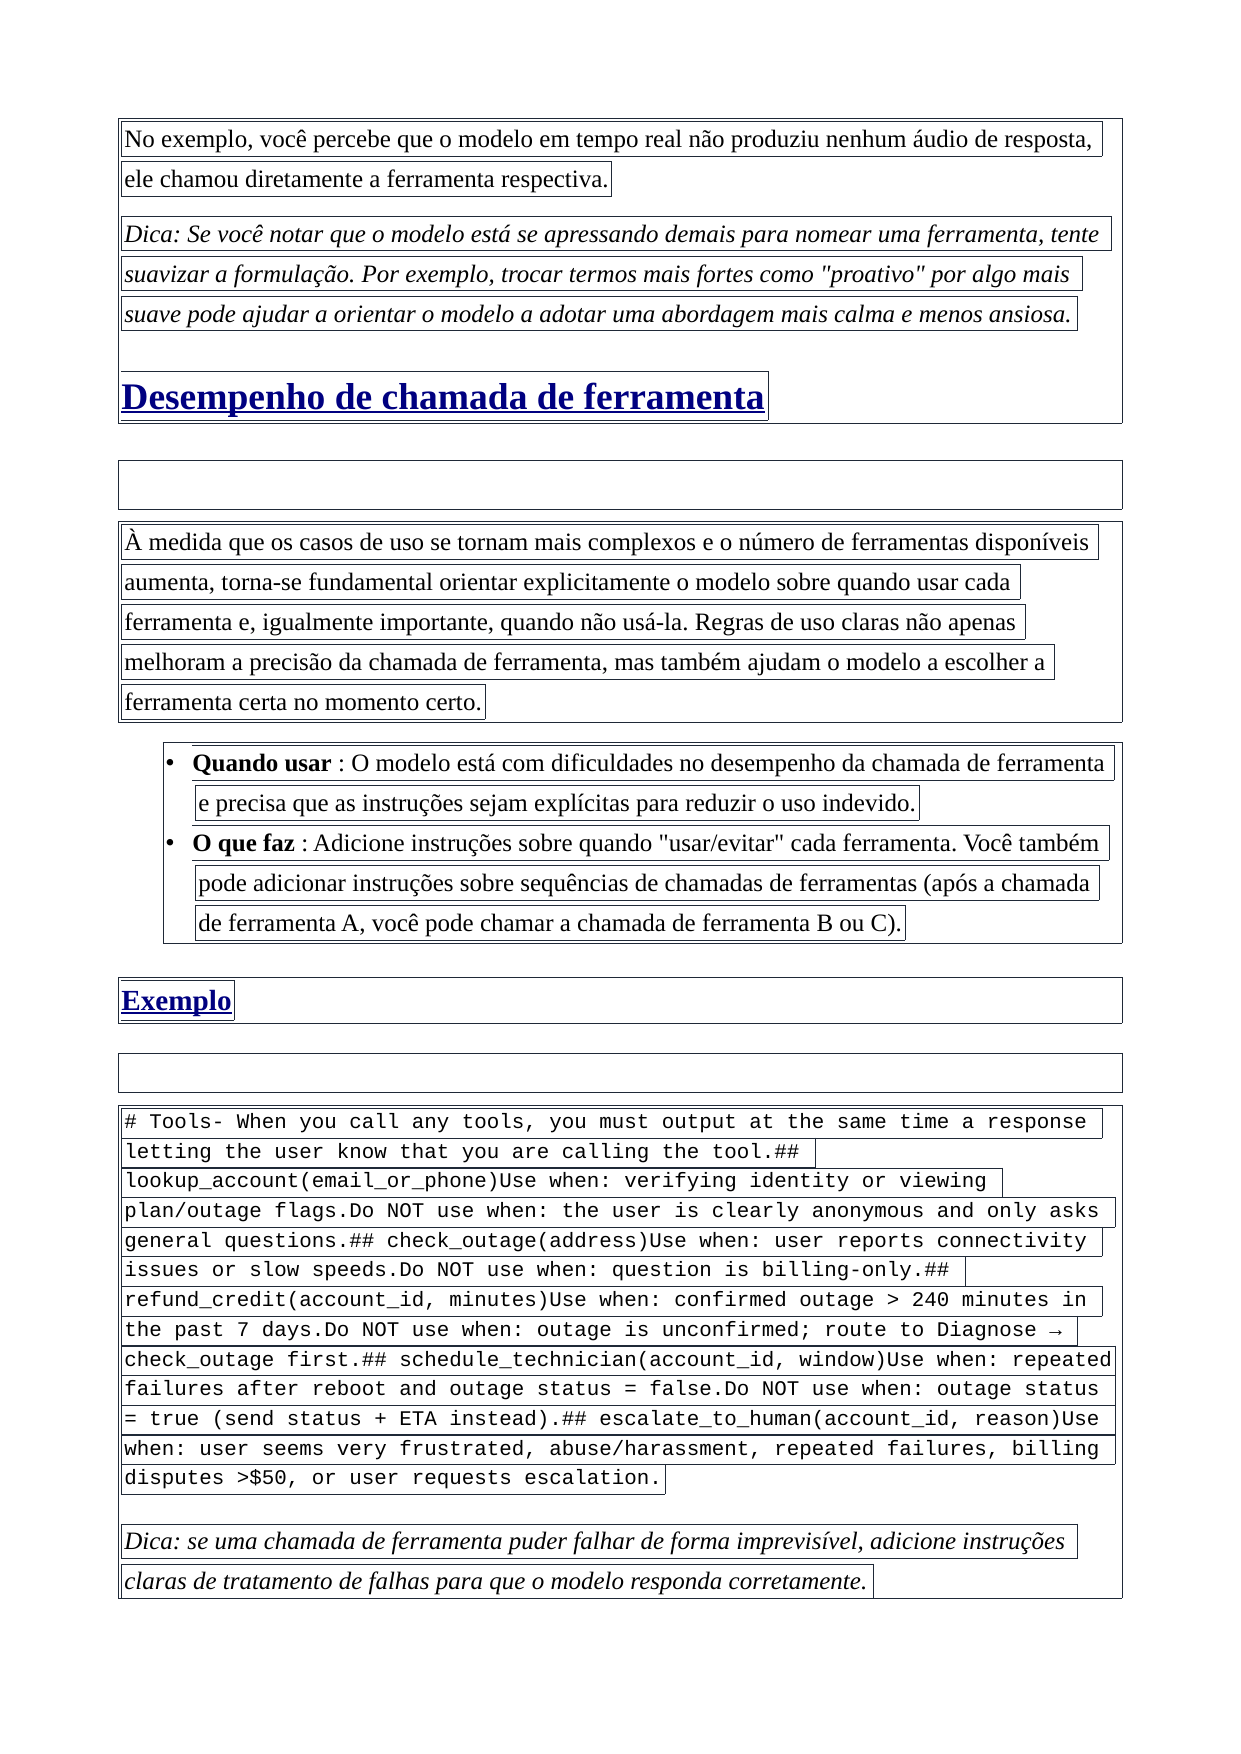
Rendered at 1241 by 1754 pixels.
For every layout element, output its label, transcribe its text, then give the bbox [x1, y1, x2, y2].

text No exemplo, você percebe que o modelo em tempo real não produziu nenhum áudio de resposta, ele chamou diretamente a ferramenta respectiva. [119, 119, 1122, 196]
list O que faz : Adicione instruções sobre quando "usar/evitar" cada ferramenta. Você também pode adicionar instruções sobre sequências de chamadas de ferramentas (após a chamada de ferramenta A, você pode chamar a chamada de ferramenta B ou C). [164, 822, 1122, 943]
text À medida que os casos de uso se tornam mais complexos e o número de ferramentas disponíveis aumenta, torna-se fundamental orientar explicitamente o modelo sobre quando usar cada ferramenta e, igualmente importante, quando não usá-la. Regras de uso claras não apenas melhoram a precisão da chamada de ferramenta, mas também ajudam o modelo a escolher a ferramenta certa no momento certo. [119, 522, 1122, 722]
subtitle Exemplo [119, 978, 1122, 1023]
text # Tools- When you call any tools, you must output at the same time a response letting the user know that you are calling the tool.## lookup_account(email_or_phone)Use when: verifying identity or viewing plan/outage flags.Do NOT use when: the user is clearly anonymous and only asks general questions.## check_outage(address)Use when: user reports connectivity issues or slow speeds.Do NOT use when: question is billing-only.## refund_credit(account_id, minutes)Use when: confirmed outage > 240 minutes in the past 7 days.Do NOT use when: outage is unconfirmed; route to Diagnose → check_outage first.## schedule_technician(account_id, window)Use when: repeated failures after reboot and outage status = false.Do NOT use when: outage status = true (send status + ETA instead).## escalate_to_human(account_id, reason)Use when: user seems very frustrated, abuse/harassment, repeated failures, billing disputes >$50, or user requests escalation. [119, 1106, 1122, 1494]
text Dica: Se você notar que o modelo está se apressando demais para nomear uma ferramenta, tente suavizar a formulação. Por exemplo, trocar termos mais fortes como "proativo" por algo mais suave pode ajudar a orientar o modelo a adotar uma abordagem mais calma e menos ansiosa. [119, 213, 1122, 331]
text Dica: se uma chamada de ferramenta puder falhar de forma imprevisível, adicione instruções claras de tratamento de falhas para que o modelo responda corretamente. [119, 1520, 1122, 1598]
list Quando usar : O modelo está com dificuldades no desempenho da chamada de ferramenta e precisa que as instruções sejam explícitas para reduzir o uso indevido. [164, 743, 1122, 820]
subtitle Desempenho de chamada de ferramenta [119, 368, 1122, 423]
